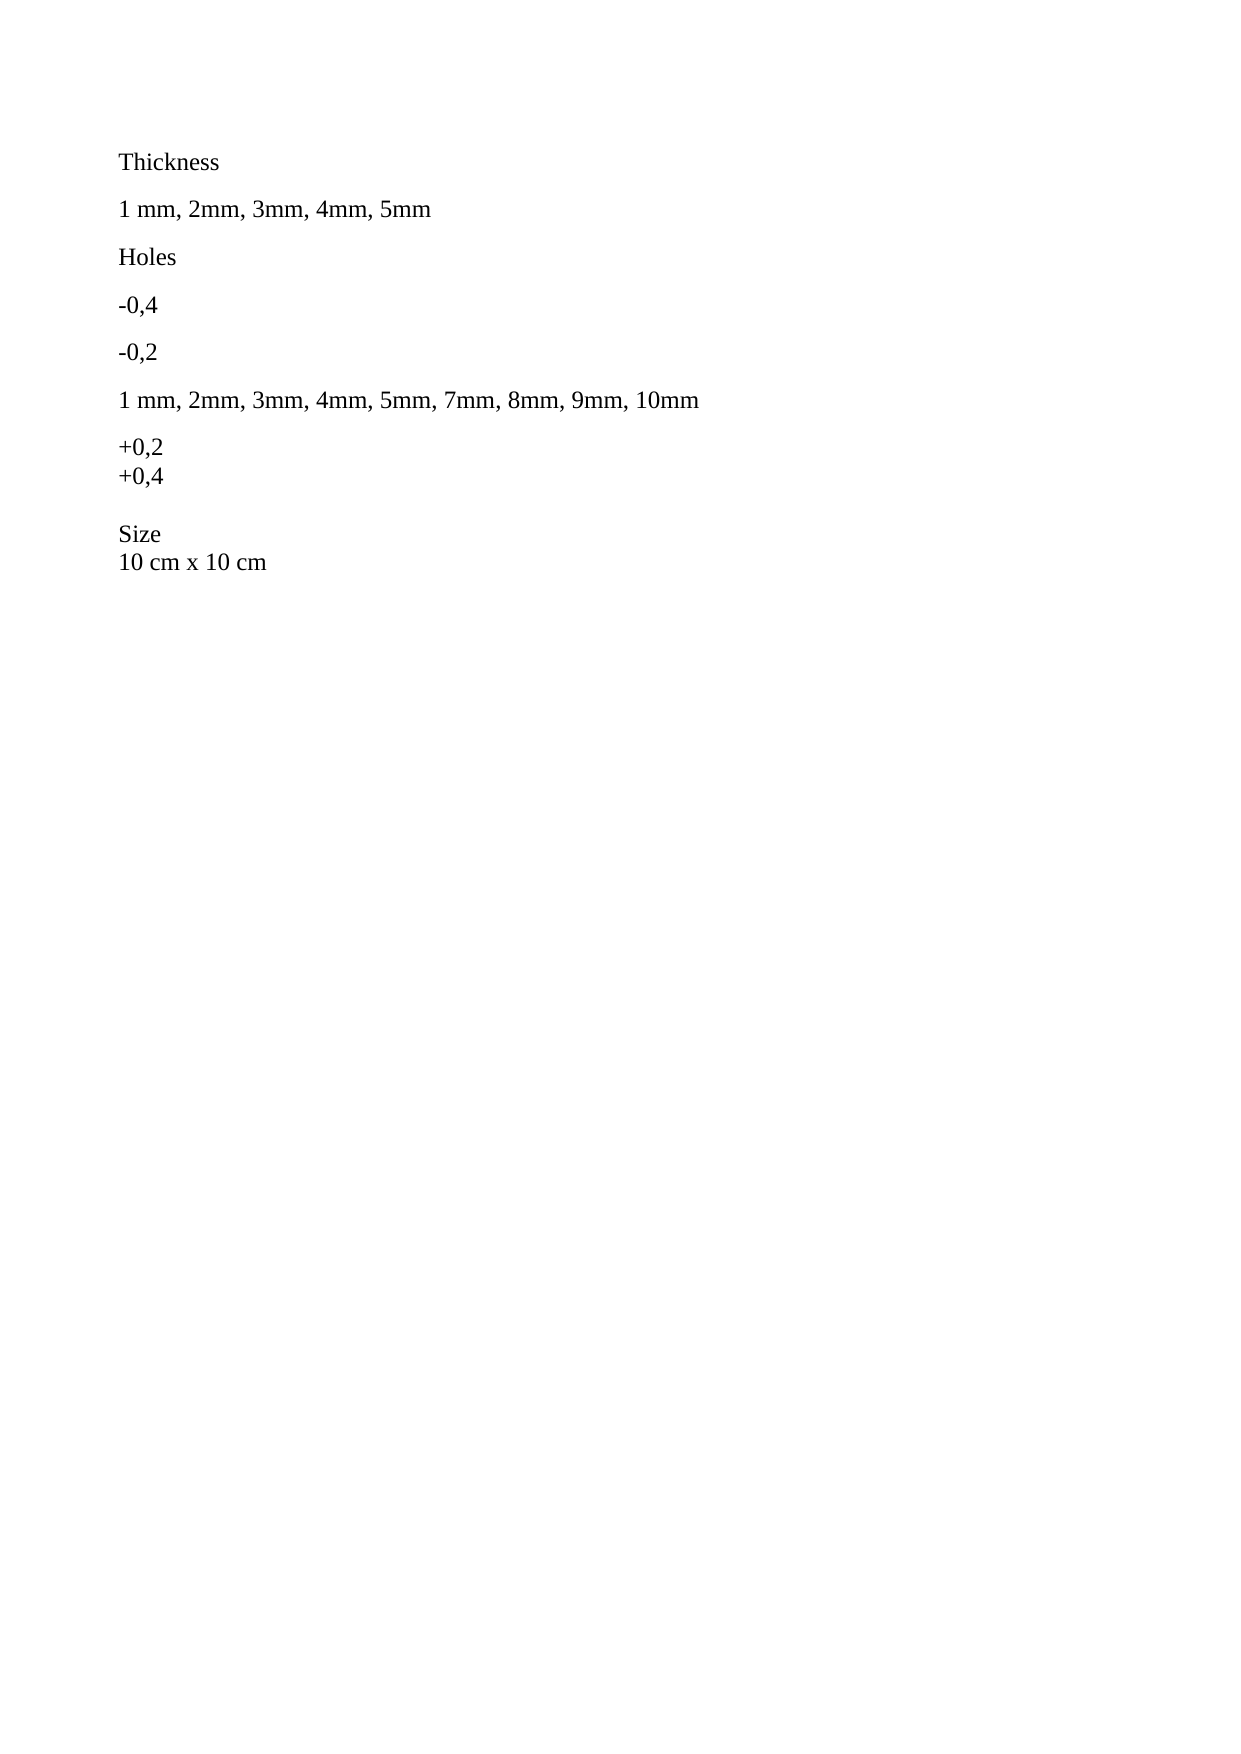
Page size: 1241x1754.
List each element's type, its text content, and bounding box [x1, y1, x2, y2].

text -0,2 [118, 337, 1122, 366]
text Size [118, 519, 1122, 547]
text +0,4 [118, 461, 1122, 490]
text 1 mm, 2mm, 3mm, 4mm, 5mm [118, 194, 1122, 223]
text Holes [118, 242, 1122, 271]
text -0,4 [118, 290, 1122, 318]
text 10 cm x 10 cm [118, 547, 1122, 576]
text +0,2 [118, 432, 1122, 461]
text Thickness [118, 147, 1122, 176]
text 1 mm, 2mm, 3mm, 4mm, 5mm, 7mm, 8mm, 9mm, 10mm [118, 385, 1122, 414]
